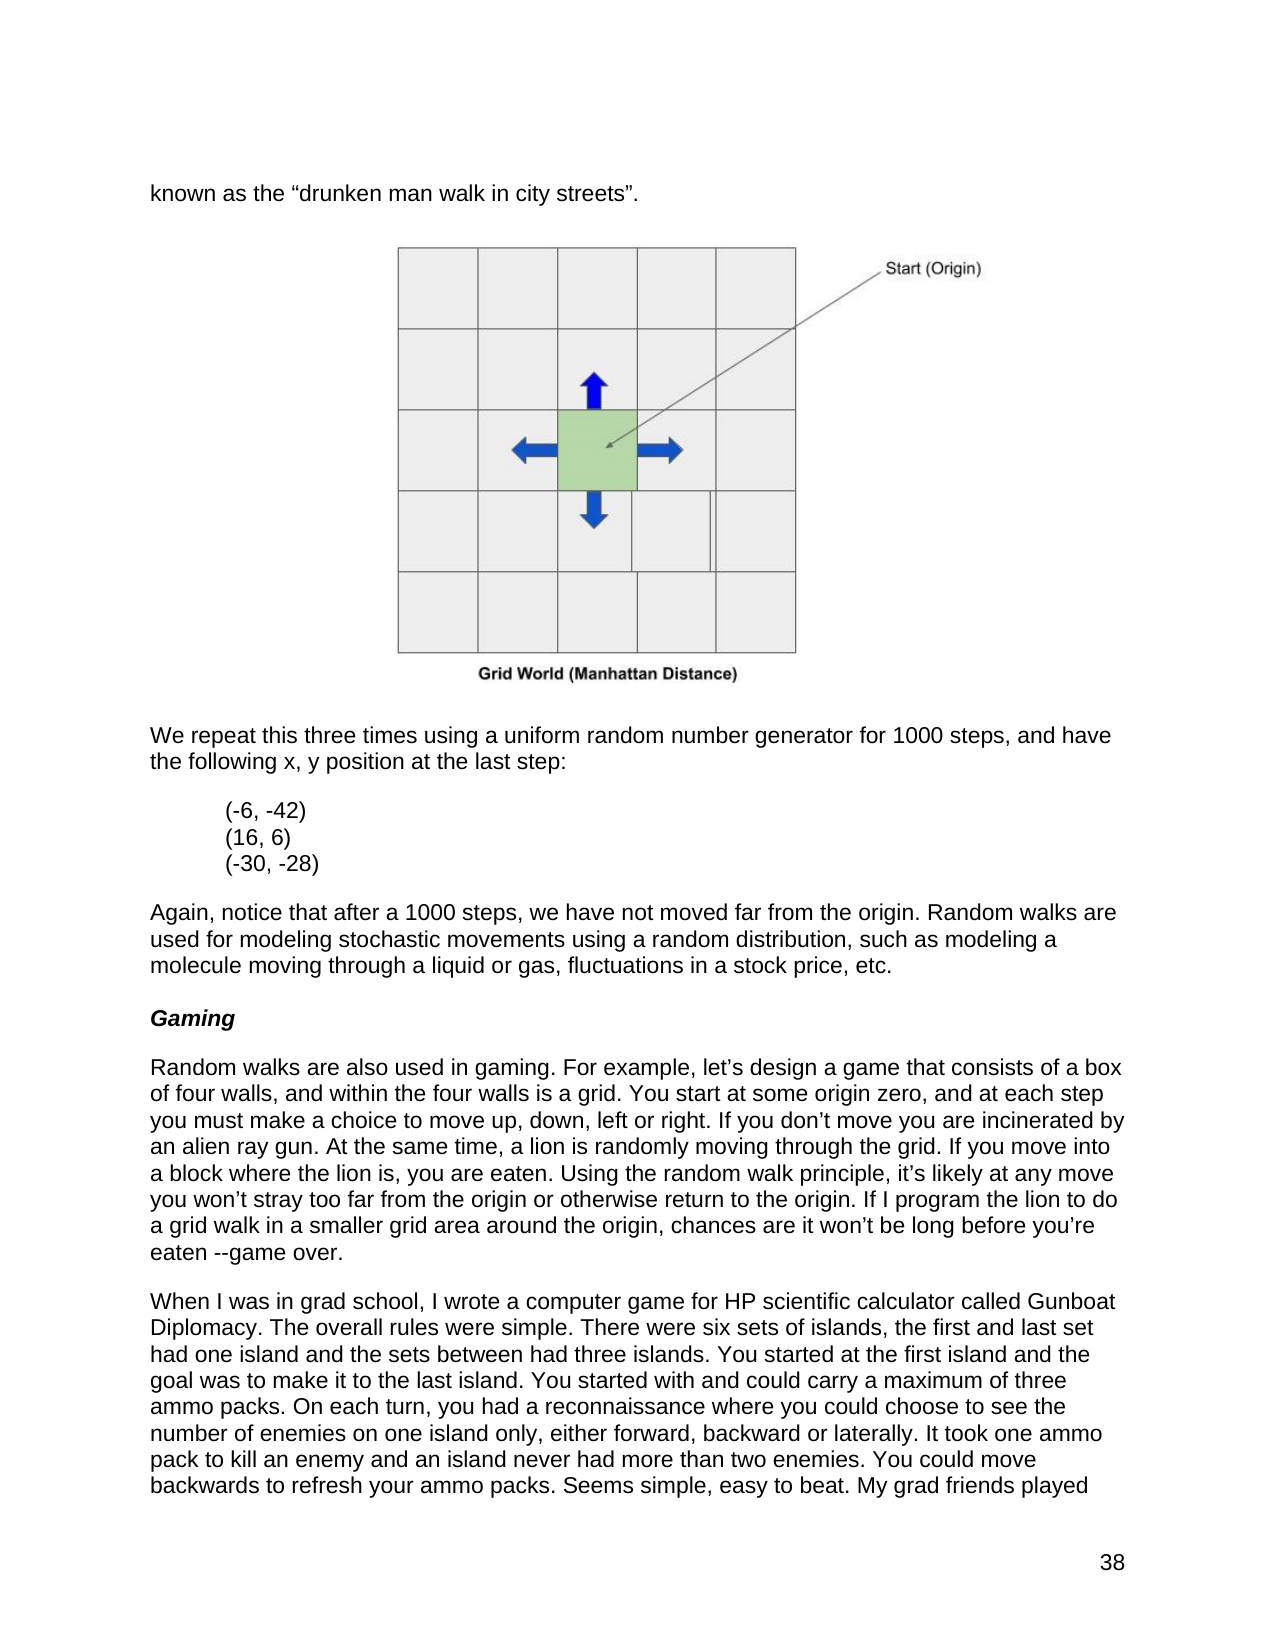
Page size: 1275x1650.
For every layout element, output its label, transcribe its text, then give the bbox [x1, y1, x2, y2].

text When I was in grad school, I wrote a computer game for HP scientific calculator called Gunboat Diplomacy. The overall rules were simple. There were six sets of islands, the first and last set had one island and the sets between had three islands. You started at the first island and the goal was to make it to the last island. You started with and could carry a maximum of three ammo packs. On each turn, you had a reconnaissance where you could choose to see the number of enemies on one island only, either forward, backward or laterally. It took one ammo pack to kill an enemy and an island never had more than two enemies. You could move backwards to refresh your ammo packs. Seems simple, easy to beat. My grad friends played [150, 1288, 1125, 1499]
text (-6, -42) (16, 6) (-30, -28) [150, 797, 1125, 876]
text known as the “drunken man walk in city streets”. [150, 179, 1125, 206]
text Random walks are also used in gaming. For example, let’s design a game that consists of a box of four walls, and within the four walls is a grid. You start at some origin zero, and at each step you must make a choice to move up, down, left or right. If you don’t move you are incinerated by an alien ray gun. At the same time, a lion is randomly moving through the grid. If you move into a block where the lion is, you are eaten. Using the random walk principle, it’s likely at any move you won’t stray too far from the origin or otherwise return to the origin. If I program the lion to do a grid walk in a smaller grid area around the origin, chances are it won’t be long before you’re eaten --game over. [150, 1054, 1125, 1265]
text Again, notice that after a 1000 steps, we have not moved far from the origin. Random walks are used for modeling stochastic movements using a random distribution, such as modeling a molecule moving through a liquid or gas, fluctuations in a stock price, etc. Gaming [150, 899, 1125, 1031]
text We repeat this three times using a uniform random number generator for 1000 steps, and have the following x, y position at the last step: [150, 722, 1125, 774]
picture [375, 228, 991, 699]
